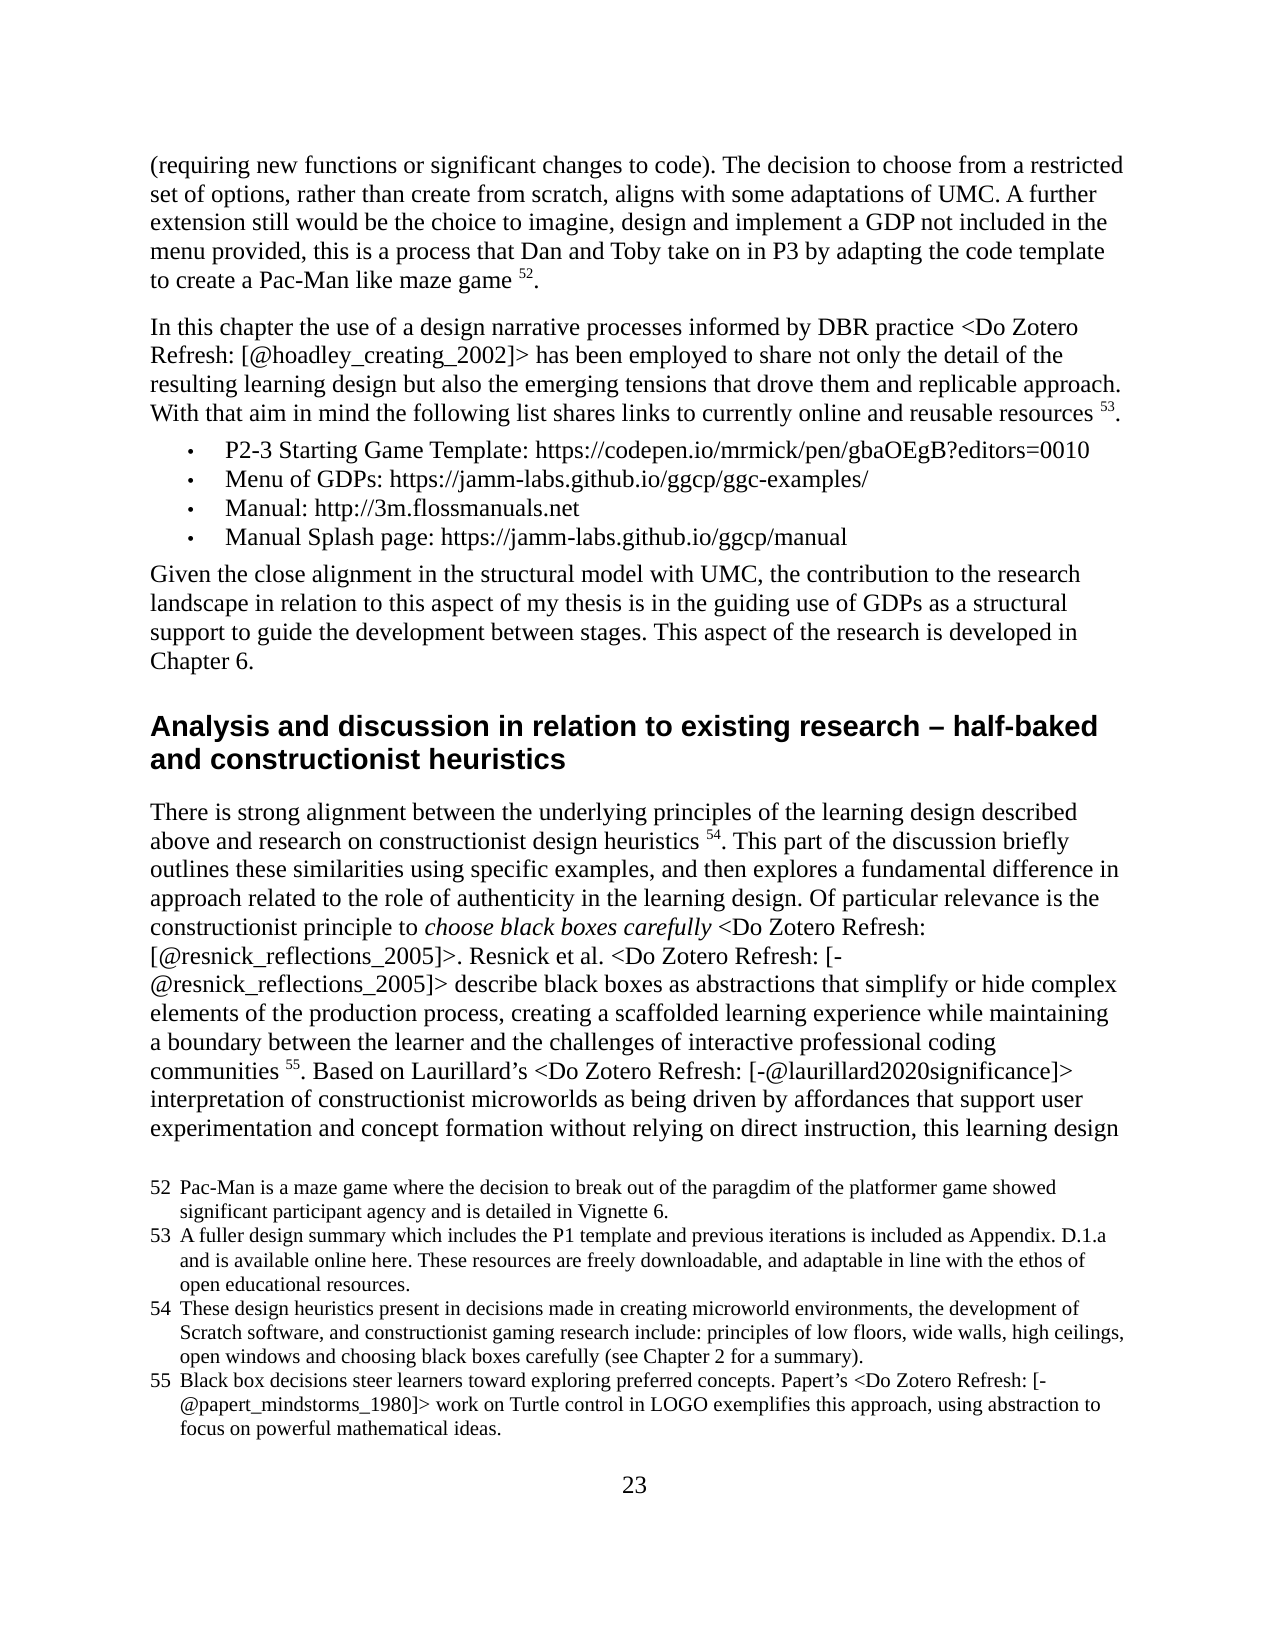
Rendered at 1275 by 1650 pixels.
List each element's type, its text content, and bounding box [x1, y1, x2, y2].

text In this chapter the use of a design narrative processes informed by DBR practice <Do Zotero Refresh: [@hoadley_creating_2002]> has been employed to share not only the detail of the resulting learning design but also the emerging tensions that drove them and replicable approach. With that aim in mind the following list shares links to currently online and reusable resources . [150, 312, 1125, 427]
text (requiring new functions or significant changes to code). The decision to choose from a restricted set of options, rather than create from scratch, aligns with some adaptations of UMC. A further extension still would be the choice to imagine, design and implement a GDP not included in the menu provided, this is a process that Dan and Toby take on in P3 by adapting the code template to create a Pac-Man like maze game . [150, 150, 1125, 294]
list Menu of GDPs: https://jamm-labs.github.io/ggcp/ggc-examples/ [187, 464, 1125, 493]
list Manual: http://3m.flossmanuals.net [187, 493, 1125, 522]
text Black box decisions steer learners toward exploring preferred concepts. Papert’s <Do Zotero Refresh: [-@papert_mindstorms_1980]> work on Turtle control in LOGO exemplifies this approach, using abstraction to focus on powerful mathematical ideas. [150, 1368, 1125, 1440]
list P2-3 Starting Game Template: https://codepen.io/mrmick/pen/gbaOEgB?editors=0010 [187, 436, 1125, 464]
subtitle Analysis and discussion in relation to existing research – half-baked and constructionist heuristics [150, 708, 1125, 776]
text These design heuristics present in decisions made in creating microworld environments, the development of Scratch software, and constructionist gaming research include: principles of low floors, wide walls, high ceilings, open windows and choosing black boxes carefully (see Chapter 2 for a summary). [150, 1296, 1125, 1368]
text A fuller design summary which includes the P1 template and previous iterations is included as Appendix. D.1.a and is available online here. These resources are freely downloadable, and adaptable in line with the ethos of open educational resources. [150, 1223, 1125, 1296]
text There is strong alignment between the underlying principles of the learning design described above and research on constructionist design heuristics . This part of the discussion briefly outlines these similarities using specific examples, and then explores a fundamental difference in approach related to the role of authenticity in the learning design. Of particular relevance is the constructionist principle to choose black boxes carefully <Do Zotero Refresh: [@resnick_reflections_2005]>. Resnick et al. <Do Zotero Refresh: [-@resnick_reflections_2005]> describe black boxes as abstractions that simplify or hide complex elements of the production process, creating a scaffolded learning experience while maintaining a boundary between the learner and the challenges of interactive professional coding communities . Based on Laurillard’s <Do Zotero Refresh: [-@laurillard2020significance]> interpretation of constructionist microworlds as being driven by affordances that support user experimentation and concept formation without relying on direct instruction, this learning design [150, 797, 1125, 1142]
text Given the close alignment in the structural model with UMC, the contribution to the research landscape in relation to this aspect of my thesis is in the guiding use of GDPs as a structural support to guide the development between stages. This aspect of the research is developed in Chapter 6. [150, 559, 1125, 674]
text Pac-Man is a maze game where the decision to break out of the paragdim of the platformer game showed significant participant agency and is detailed in Vignette 6. [150, 1175, 1125, 1223]
list Manual Splash page: https://jamm-labs.github.io/ggcp/manual [187, 522, 1125, 551]
